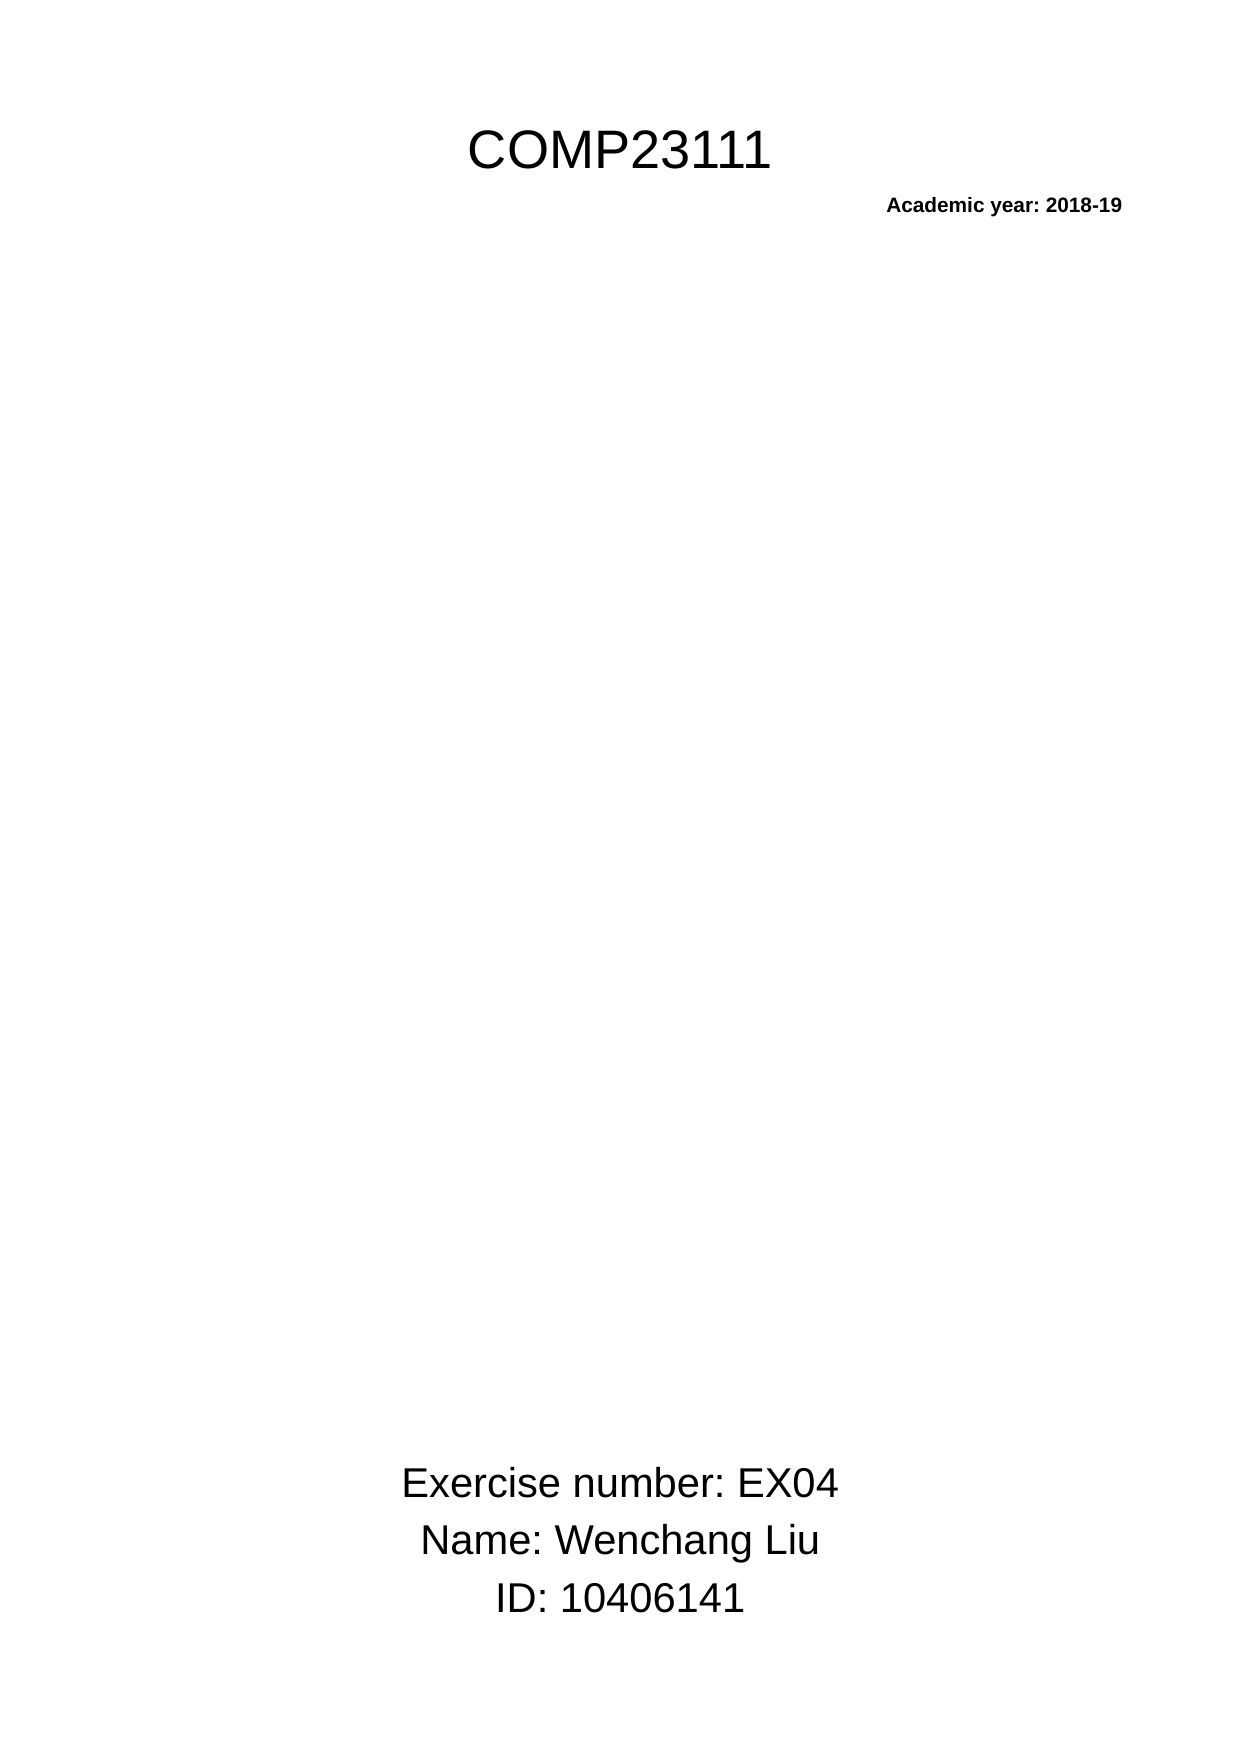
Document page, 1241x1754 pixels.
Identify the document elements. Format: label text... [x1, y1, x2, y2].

text ID: 10406141 [118, 1573, 1122, 1621]
text Name: Wenchang Liu [118, 1515, 1122, 1563]
text Academic year: 2018-19 [118, 193, 1122, 217]
text Exercise number: EX04 [118, 1458, 1122, 1506]
text COMP23111 [118, 118, 1122, 180]
